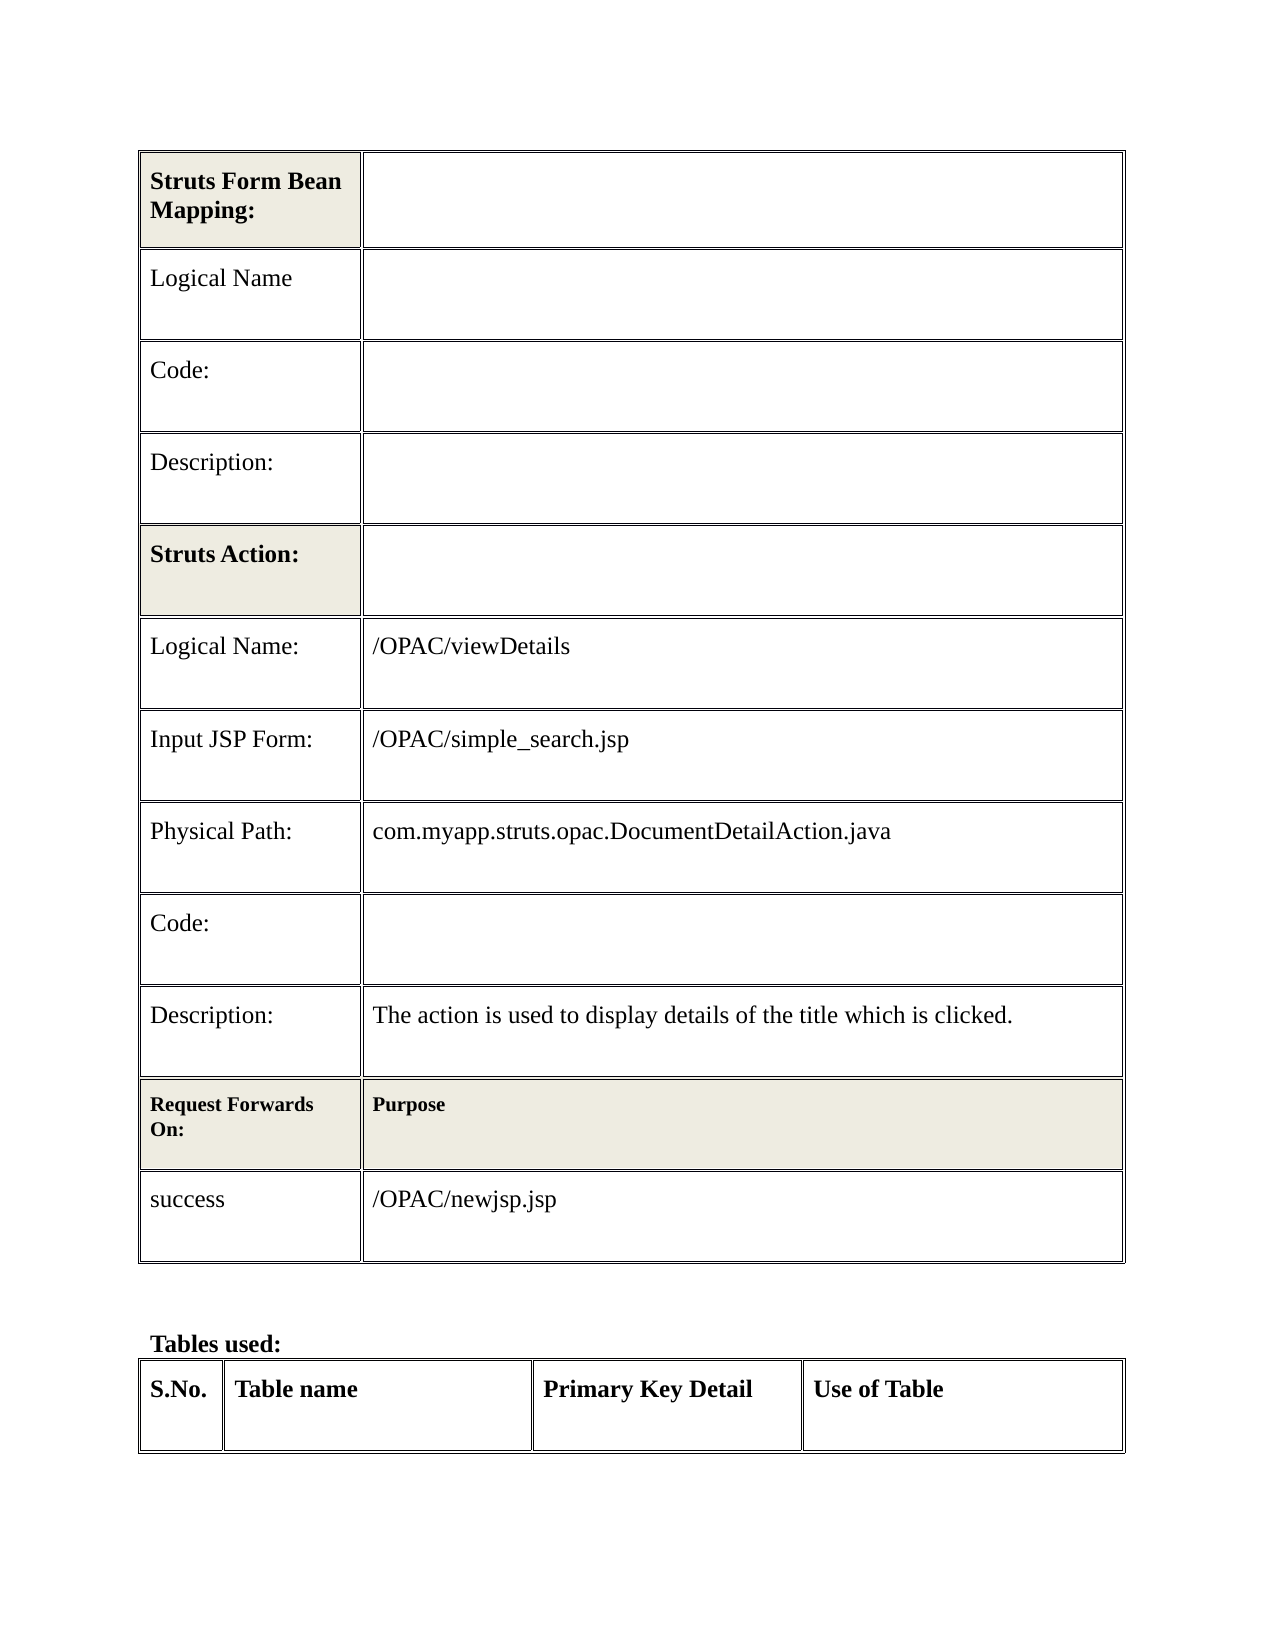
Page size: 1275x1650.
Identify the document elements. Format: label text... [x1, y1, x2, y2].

table_cell /OPAC/simple_search.jsp [364, 711, 1122, 800]
table_cell [364, 895, 1122, 984]
table_cell /OPAC/newjsp.jsp [364, 1172, 1122, 1261]
table_cell /OPAC/viewDetails [364, 619, 1122, 707]
table_cell Logical Name [141, 250, 360, 339]
table_cell The action is used to display details of the title which is clicked. [364, 987, 1122, 1076]
table_cell Purpose [364, 1080, 1122, 1168]
table_header Use of Table [804, 1361, 1122, 1450]
table_cell Code: [141, 895, 360, 984]
table_cell Description: [141, 434, 360, 523]
table_header Primary Key Detail [534, 1361, 801, 1450]
table_cell Physical Path: [141, 803, 360, 892]
table_cell [364, 250, 1122, 339]
table_cell Input JSP Form: [141, 711, 360, 800]
table_header [364, 153, 1122, 247]
table_header Table name [225, 1361, 531, 1450]
text Tables used: [150, 1329, 1125, 1358]
table_cell Code: [141, 342, 360, 431]
table_cell success [141, 1172, 360, 1261]
table_cell [364, 342, 1122, 431]
table_cell Description: [141, 987, 360, 1076]
table_cell [364, 434, 1122, 523]
table_cell com.myapp.struts.opac.DocumentDetailAction.java [364, 803, 1122, 892]
table_cell Struts Action: [141, 526, 360, 615]
table_header S.No. [141, 1361, 222, 1450]
table_header Struts Form Bean Mapping: [141, 153, 360, 247]
table_cell Logical Name: [141, 619, 360, 707]
table_cell Request Forwards On: [141, 1080, 360, 1168]
table_cell [364, 526, 1122, 615]
